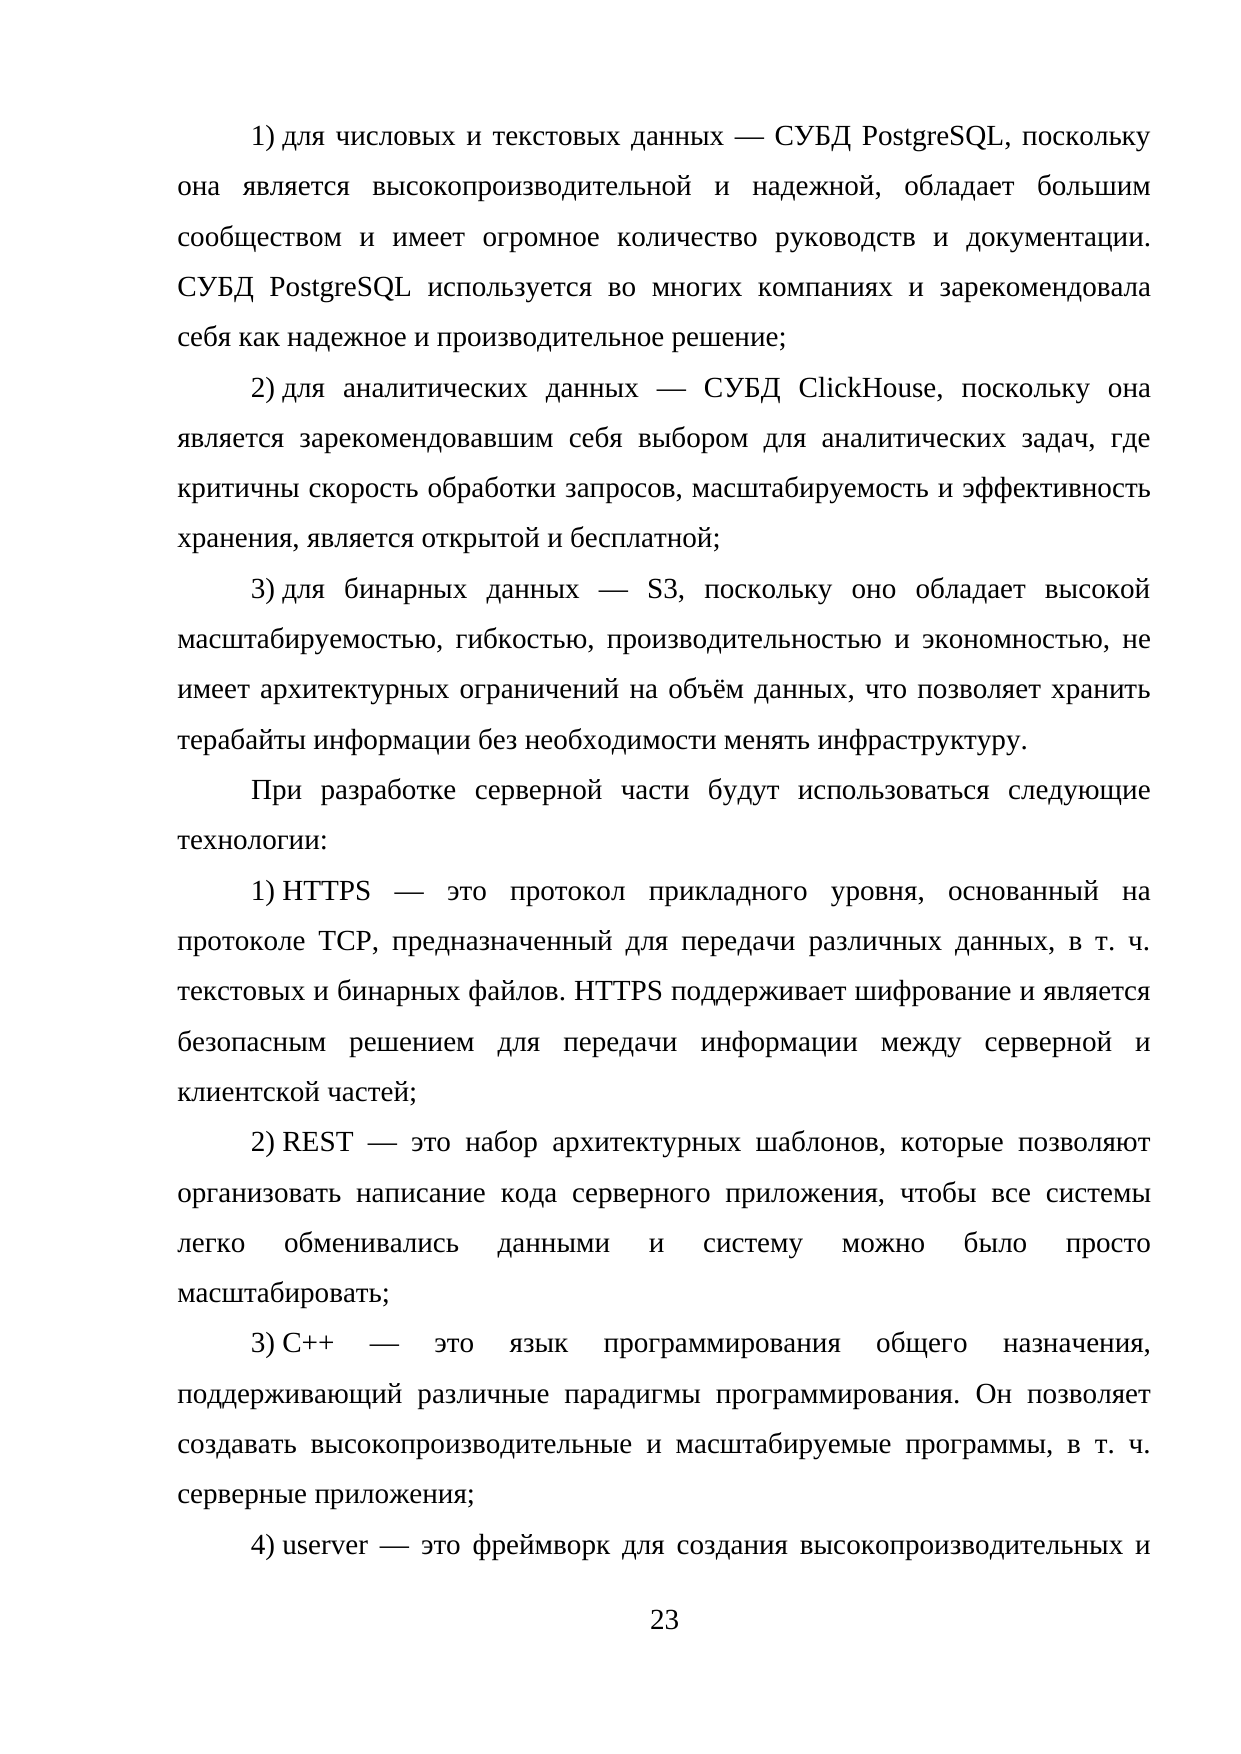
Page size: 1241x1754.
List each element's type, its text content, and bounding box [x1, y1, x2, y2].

list userver — это фреймворк для создания высокопроизводительных и [177, 1527, 1152, 1560]
list для бинарных данных — S3, поскольку оно обладает высокой масштабируемостью, гибкостью, производительностью и экономностью, не имеет архитектурных ограничений на объём данных, что позволяет хранить терабайты информации без необходимости менять инфраструктуру. [177, 571, 1152, 755]
text При разработке серверной части будут использоваться следующие технологии: [177, 772, 1152, 856]
list C++ — это язык программирования общего назначения, поддерживающий различные парадигмы программирования. Он позволяет создавать высокопроизводительные и масштабируемые программы, в т. ч. серверные приложения; [177, 1326, 1152, 1510]
list для аналитических данных — СУБД ClickHouse, поскольку она является зарекомендовавшим себя выбором для аналитических задач, где критичны скорость обработки запросов, масштабируемость и эффективность хранения, является открытой и бесплатной; [177, 370, 1152, 554]
list для числовых и текстовых данных — СУБД PostgreSQL, поскольку она является высокопроизводительной и надежной, обладает большим сообществом и имеет огромное количество руководств и документации. СУБД PostgreSQL используется во многих компаниях и зарекомендовала себя как надежное и производительное решение; [177, 118, 1152, 353]
list HTTPS — это протокол прикладного уровня, основанный на протоколе TCP, предназначенный для передачи различных данных, в т. ч. текстовых и бинарных файлов. HTTPS поддерживает шифрование и является безопасным решением для передачи информации между серверной и клиентской частей; [177, 873, 1152, 1108]
list REST — это набор архитектурных шаблонов, которые позволяют организовать написание кода серверного приложения, чтобы все системы легко обменивались данными и систему можно было просто масштабировать; [177, 1124, 1152, 1309]
